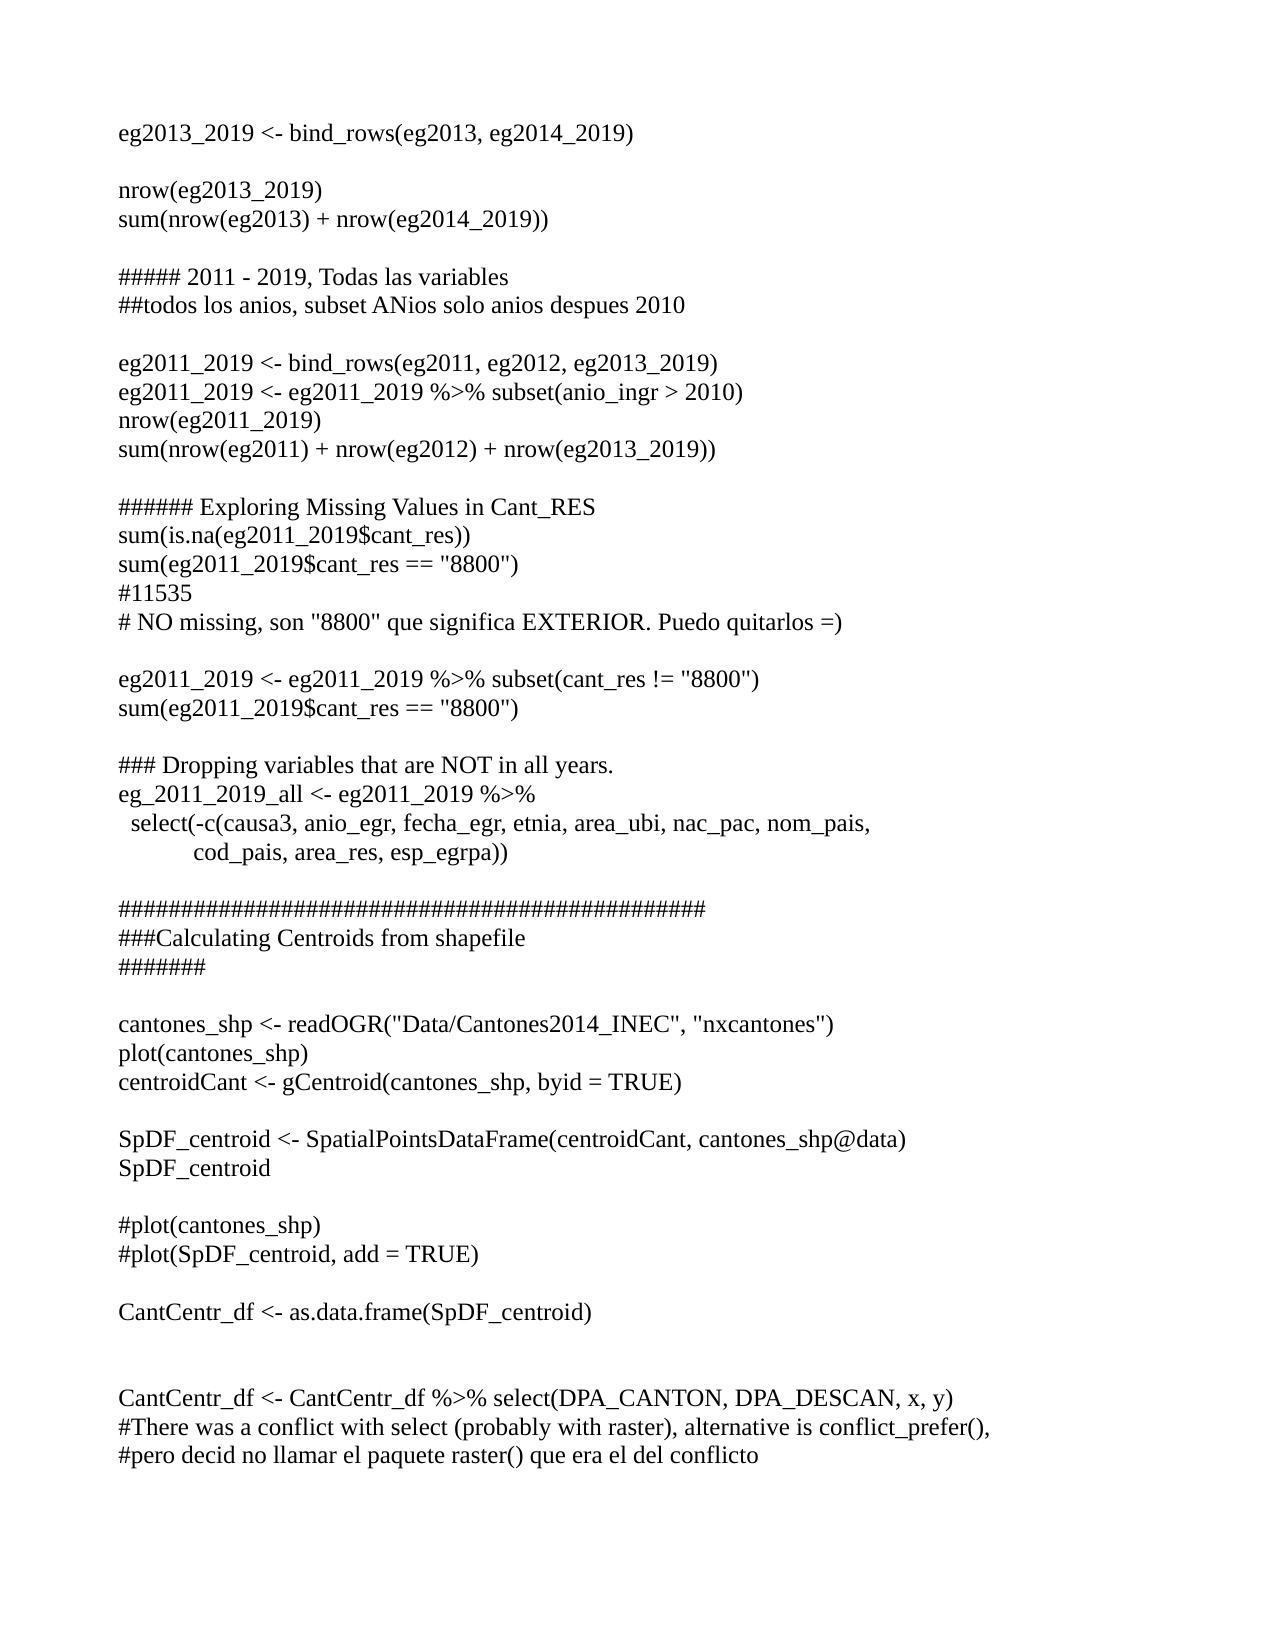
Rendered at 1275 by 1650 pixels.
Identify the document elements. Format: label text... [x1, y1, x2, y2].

text ##todos los anios, subset ANios solo anios despues 2010 [118, 291, 1157, 319]
text # NO missing, son "8800" que significa EXTERIOR. Puedo quitarlos =) [118, 607, 1157, 636]
text sum(is.na(eg2011_2019$cant_res)) [118, 521, 1157, 549]
text #pero decid no llamar el paquete raster() que era el del conflicto [118, 1441, 1157, 1469]
text ####### [118, 952, 1157, 981]
text SpDF_centroid <- SpatialPointsDataFrame(centroidCant, cantones_shp@data) [118, 1124, 1157, 1153]
text plot(cantones_shp) [118, 1038, 1157, 1067]
text eg2011_2019 <- bind_rows(eg2011, eg2012, eg2013_2019) [118, 348, 1157, 377]
text sum(eg2011_2019$cant_res == "8800") [118, 693, 1157, 722]
text ##### 2011 - 2019, Todas las variables [118, 262, 1157, 291]
text CantCentr_df <- CantCentr_df %>% select(DPA_CANTON, DPA_DESCAN, x, y) [118, 1383, 1157, 1412]
text #plot(cantones_shp) [118, 1211, 1157, 1239]
text eg2011_2019 <- eg2011_2019 %>% subset(cant_res != "8800") [118, 664, 1157, 693]
text ############################################### [118, 894, 1157, 923]
text #plot(SpDF_centroid, add = TRUE) [118, 1239, 1157, 1268]
text SpDF_centroid [118, 1153, 1157, 1182]
text ### Dropping variables that are NOT in all years. [118, 751, 1157, 779]
text ###Calculating Centroids from shapefile [118, 923, 1157, 952]
text centroidCant <- gCentroid(cantones_shp, byid = TRUE) [118, 1067, 1157, 1096]
text nrow(eg2011_2019) [118, 406, 1157, 434]
text eg2011_2019 <- eg2011_2019 %>% subset(anio_ingr > 2010) [118, 377, 1157, 406]
text eg_2011_2019_all <- eg2011_2019 %>% [118, 779, 1157, 808]
text eg2013_2019 <- bind_rows(eg2013, eg2014_2019) [118, 118, 1157, 147]
text sum(nrow(eg2013) + nrow(eg2014_2019)) [118, 204, 1157, 233]
text sum(nrow(eg2011) + nrow(eg2012) + nrow(eg2013_2019)) [118, 434, 1157, 463]
text #11535 [118, 578, 1157, 607]
text cod_pais, area_res, esp_egrpa)) [118, 837, 1157, 866]
text nrow(eg2013_2019) [118, 176, 1157, 204]
text sum(eg2011_2019$cant_res == "8800") [118, 549, 1157, 578]
text #There was a conflict with select (probably with raster), alternative is conflict_prefer(), [118, 1412, 1157, 1441]
text CantCentr_df <- as.data.frame(SpDF_centroid) [118, 1297, 1157, 1326]
text ###### Exploring Missing Values in Cant_RES [118, 492, 1157, 521]
text cantones_shp <- readOGR("Data/Cantones2014_INEC", "nxcantones") [118, 1009, 1157, 1038]
text select(-c(causa3, anio_egr, fecha_egr, etnia, area_ubi, nac_pac, nom_pais, [118, 808, 1157, 837]
